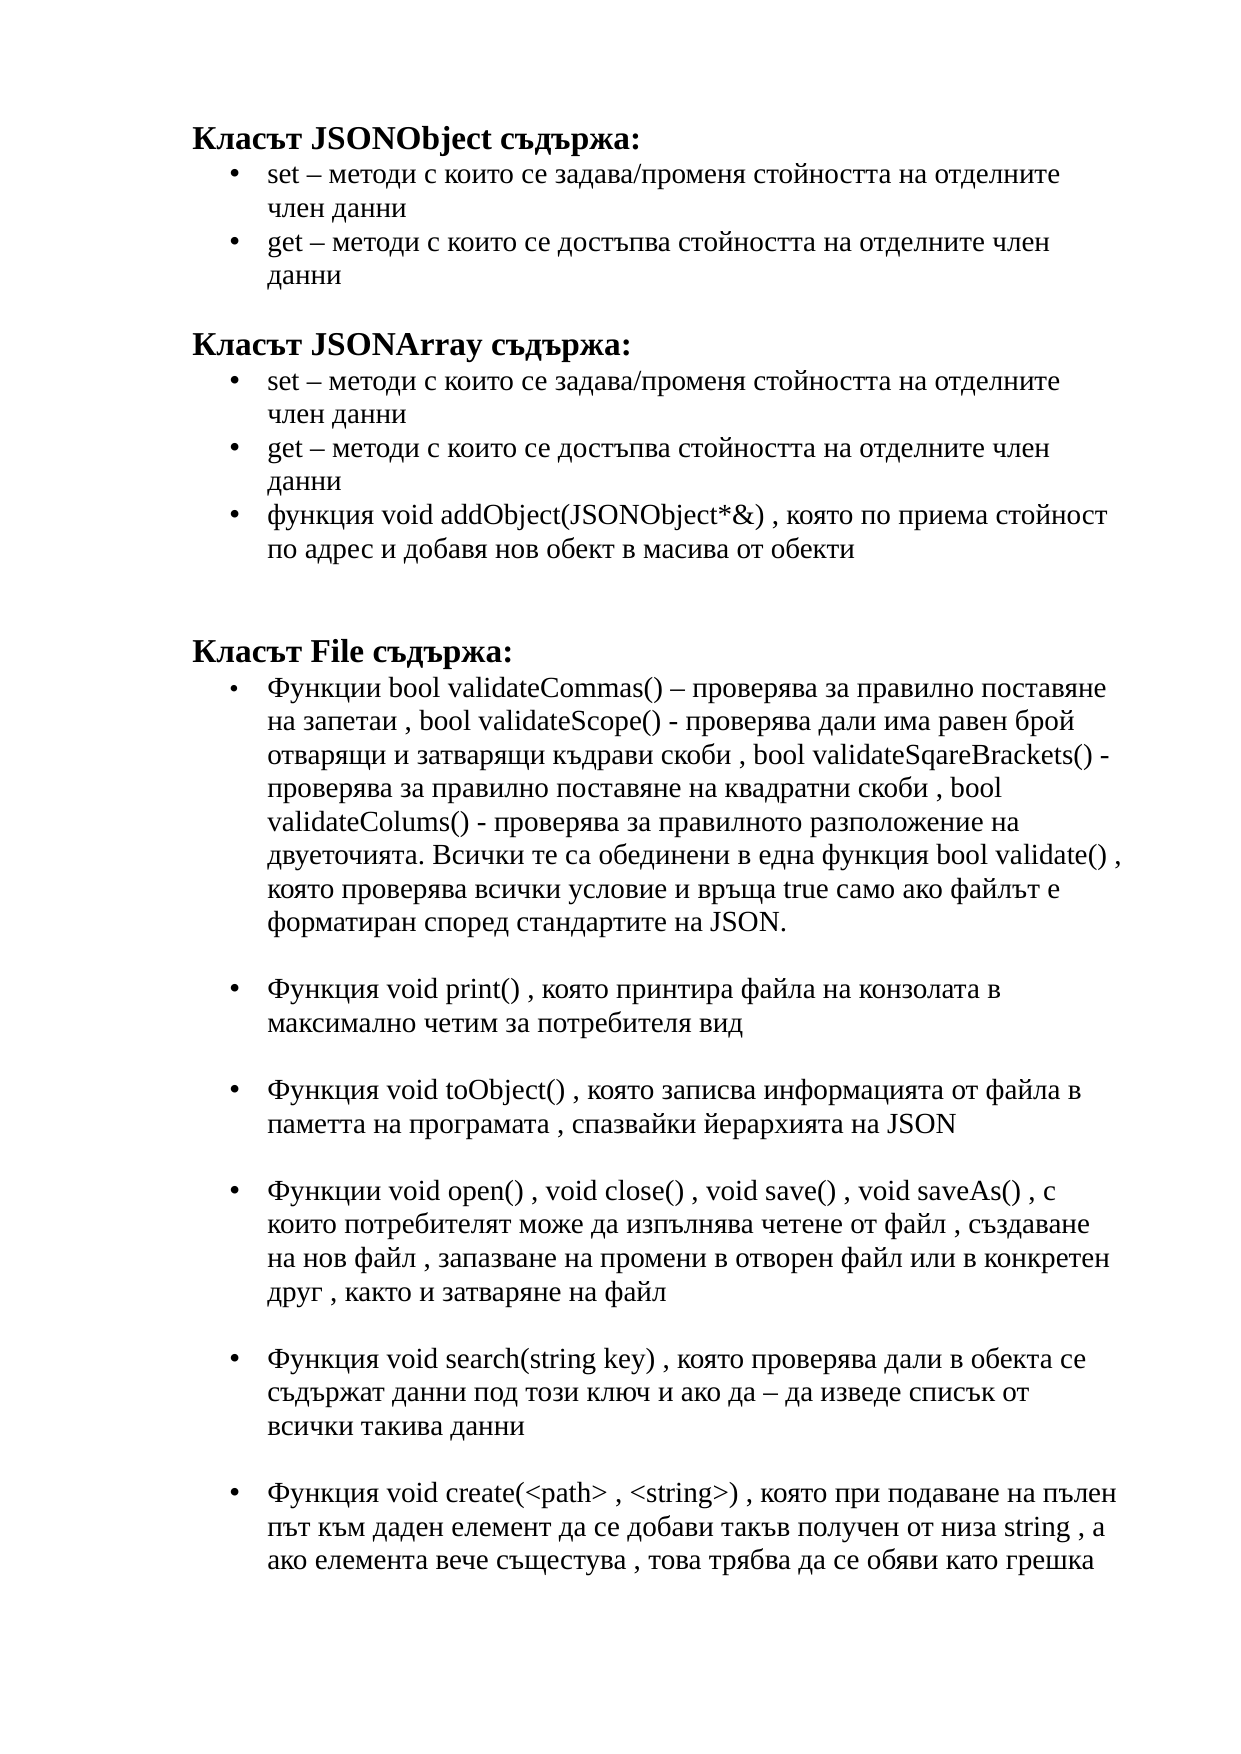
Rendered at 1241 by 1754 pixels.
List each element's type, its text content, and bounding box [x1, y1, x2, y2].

list Функция void print() , която принтира файла на конзолата в максимално четим за потребителя вид [229, 972, 1122, 1039]
list set – методи с които се задава/променя стойността на отделните член данни [229, 156, 1122, 224]
list функция void addObject(JSONObject*&) , която по приема стойност по адрес и добавя нов обект в масива от обекти [229, 497, 1122, 564]
list Функция void search(string key) , която проверява дали в обекта се съдържат данни под този ключ и ако да – да изведе списък от всички такива данни [229, 1341, 1122, 1442]
list Функция void create(<path> , <string>) , която при подаване на пълен път към даден елемент да се добави такъв получен от низа string , а ако елемента вече същестува , това трябва да се обяви като грешка [229, 1475, 1122, 1576]
list Функция void toObject() , която записва информацията от файла в паметта на програмата , спазвайки йерархията на JSON [229, 1072, 1122, 1139]
text Класът JSONArray съдържа: [118, 324, 1122, 363]
list Функции void open() , void close() , void save() , void saveAs() , с които потребителят може да изпълнява четене от файл , създаване на нов файл , запазване на промени в отворен файл или в конкретен друг , както и затваряне на файл [229, 1173, 1122, 1307]
list get – методи с които се достъпва стойността на отделните член данни [229, 430, 1122, 497]
text Класът File съдържа: [118, 631, 1122, 670]
text Класът JSONObject съдържа: [118, 118, 1122, 156]
list get – методи с които се достъпва стойността на отделните член данни [229, 224, 1122, 291]
list Функции bool validateCommas() – проверява за правилно поставяне на запетаи , bool validateScope() - проверява дали има равен брой отварящи и затварящи къдрави скоби , bool validateSqareBrackets() - проверява за правилно поставяне на квадратни скоби , bool validateColums() - проверява за правилното разположение на двуеточията. Всички те са обединени в една функция bool validate() , която проверява всички условие и връща true само ако файлът е форматиран според стандартите на JSON. [229, 670, 1122, 938]
list set – методи с които се задава/променя стойността на отделните член данни [229, 363, 1122, 430]
